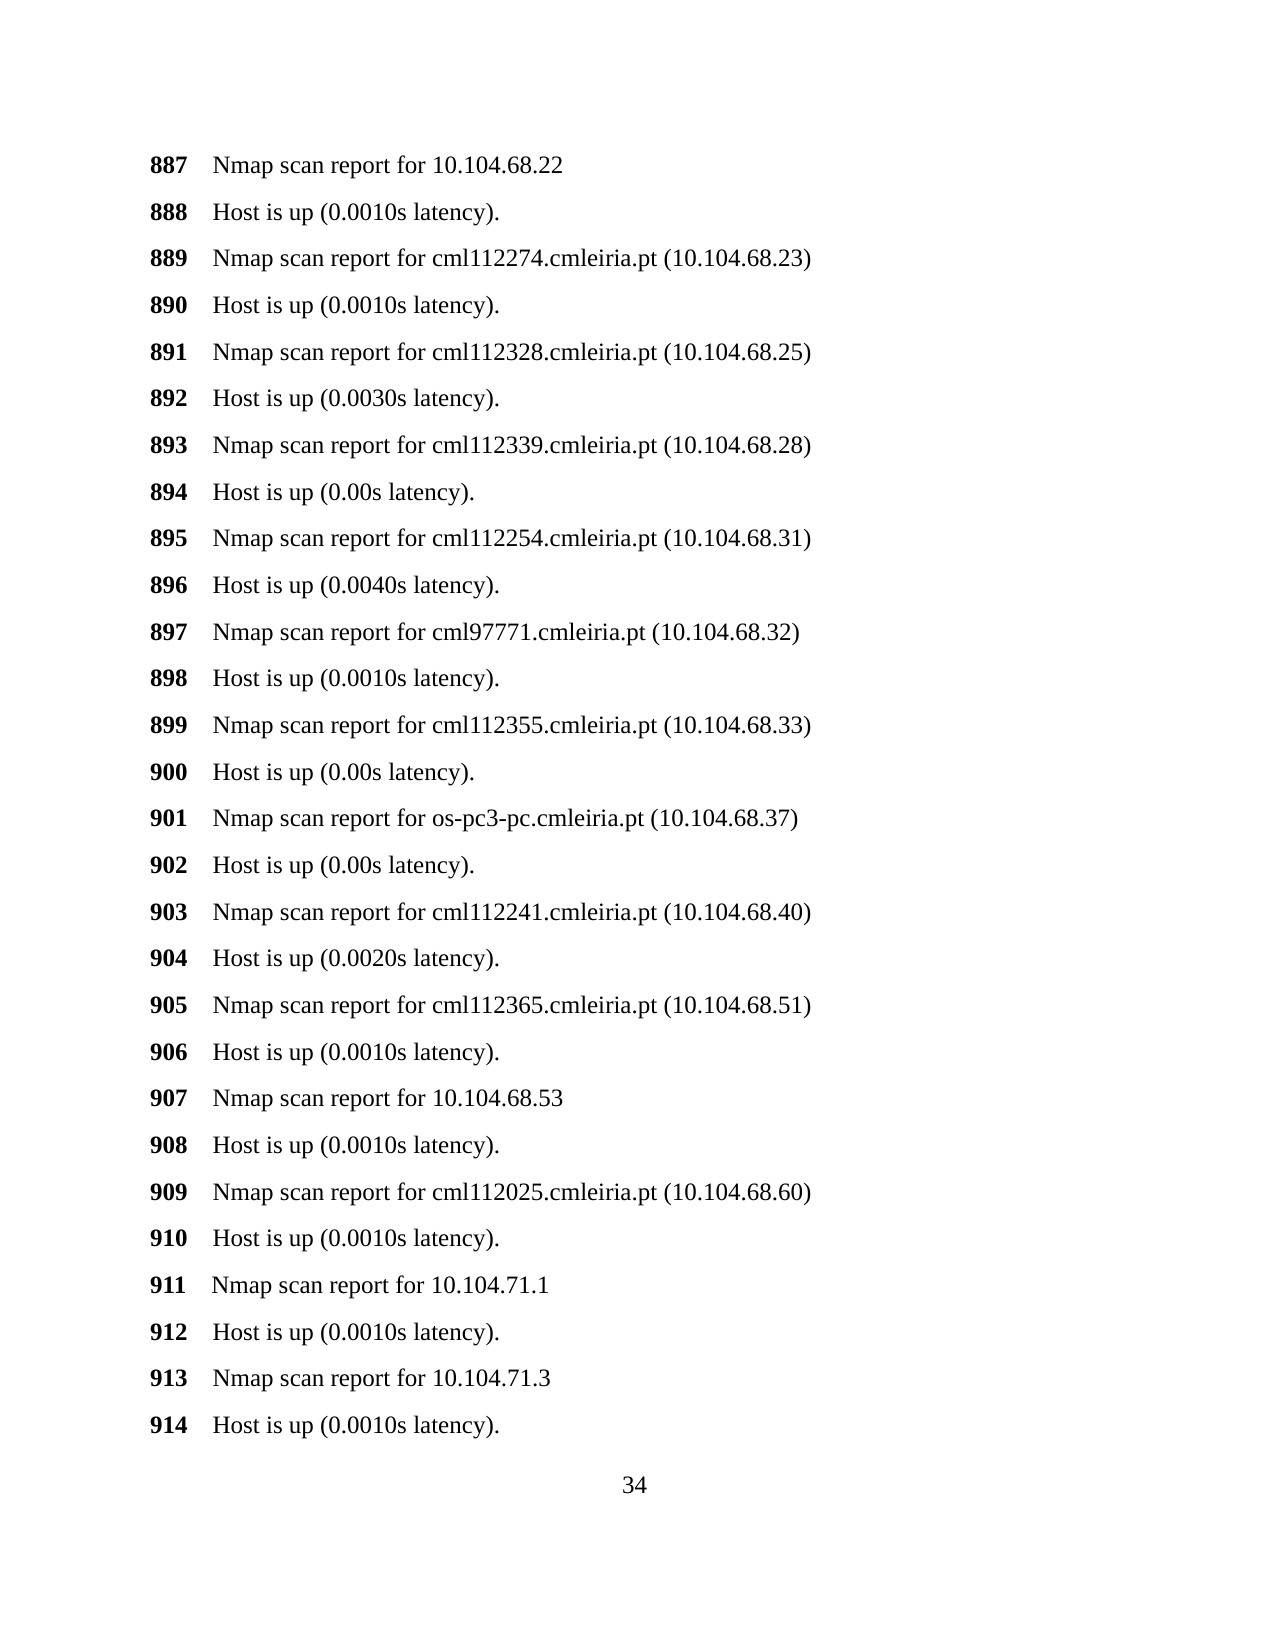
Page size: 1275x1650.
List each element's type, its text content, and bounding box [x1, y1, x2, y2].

text 912 Host is up (0.0010s latency). [150, 1317, 1125, 1345]
text 903 Nmap scan report for cml112241.cmleiria.pt (10.104.68.40) [150, 897, 1125, 925]
text 887 Nmap scan report for 10.104.68.22 [150, 150, 1125, 179]
text 897 Nmap scan report for cml97771.cmleiria.pt (10.104.68.32) [150, 617, 1125, 645]
text 901 Nmap scan report for os-pc3-pc.cmleiria.pt (10.104.68.37) [150, 803, 1125, 832]
text 894 Host is up (0.00s latency). [150, 477, 1125, 505]
text 907 Nmap scan report for 10.104.68.53 [150, 1083, 1125, 1112]
text 904 Host is up (0.0020s latency). [150, 943, 1125, 972]
text 896 Host is up (0.0040s latency). [150, 570, 1125, 599]
text 906 Host is up (0.0010s latency). [150, 1037, 1125, 1065]
text 888 Host is up (0.0010s latency). [150, 197, 1125, 225]
text 900 Host is up (0.00s latency). [150, 757, 1125, 785]
text 908 Host is up (0.0010s latency). [150, 1130, 1125, 1159]
text 899 Nmap scan report for cml112355.cmleiria.pt (10.104.68.33) [150, 710, 1125, 739]
text 893 Nmap scan report for cml112339.cmleiria.pt (10.104.68.28) [150, 430, 1125, 459]
text 913 Nmap scan report for 10.104.71.3 [150, 1363, 1125, 1392]
text 911 Nmap scan report for 10.104.71.1 [150, 1270, 1125, 1299]
text 890 Host is up (0.0010s latency). [150, 290, 1125, 319]
text 891 Nmap scan report for cml112328.cmleiria.pt (10.104.68.25) [150, 337, 1125, 365]
text 902 Host is up (0.00s latency). [150, 850, 1125, 879]
text 910 Host is up (0.0010s latency). [150, 1223, 1125, 1252]
text 914 Host is up (0.0010s latency). [150, 1410, 1125, 1439]
text 905 Nmap scan report for cml112365.cmleiria.pt (10.104.68.51) [150, 990, 1125, 1019]
text 892 Host is up (0.0030s latency). [150, 383, 1125, 412]
text 889 Nmap scan report for cml112274.cmleiria.pt (10.104.68.23) [150, 243, 1125, 272]
text 909 Nmap scan report for cml112025.cmleiria.pt (10.104.68.60) [150, 1177, 1125, 1205]
text 898 Host is up (0.0010s latency). [150, 663, 1125, 692]
text 895 Nmap scan report for cml112254.cmleiria.pt (10.104.68.31) [150, 523, 1125, 552]
